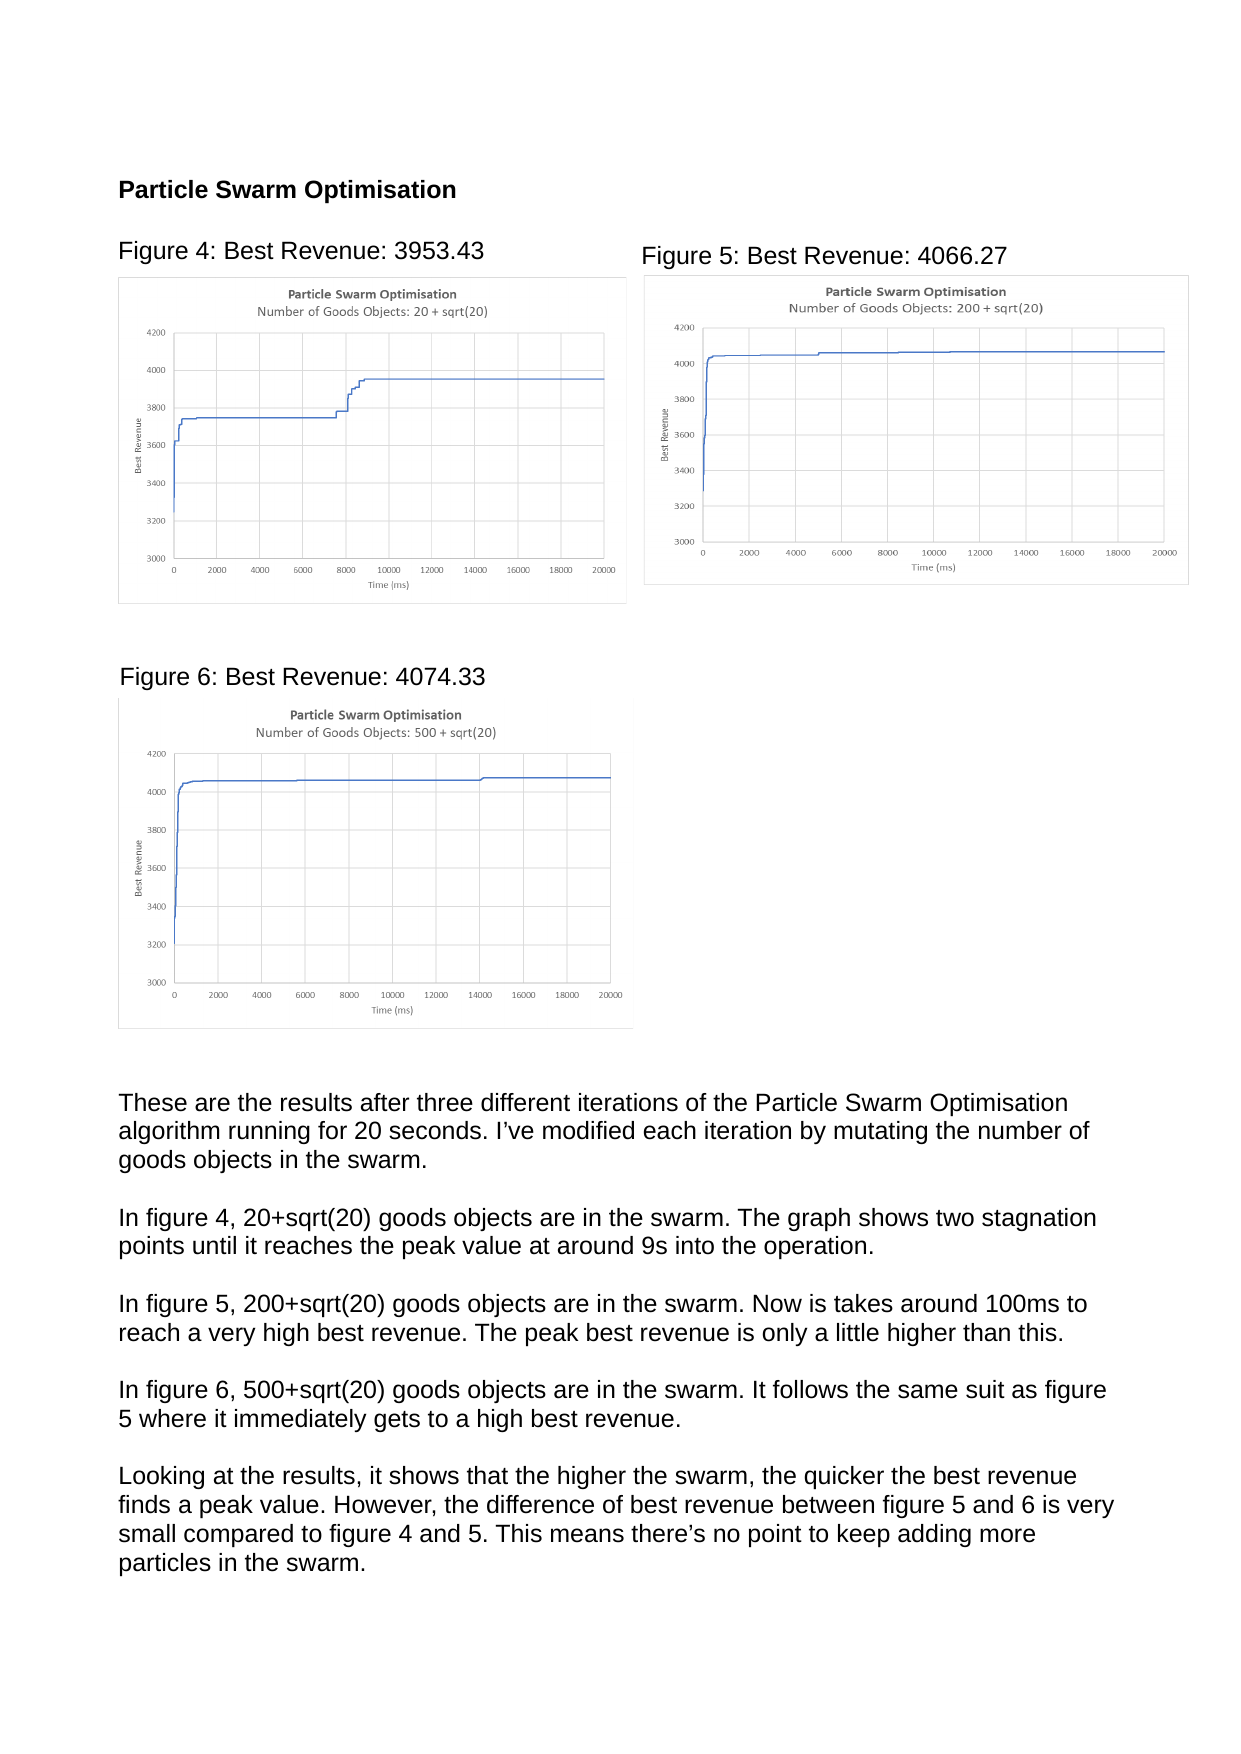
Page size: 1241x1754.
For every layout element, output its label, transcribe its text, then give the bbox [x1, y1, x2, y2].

text These are the results after three different iterations of the Particle Swarm Optimisation algorithm running for 20 seconds. I’ve modified each iteration by mutating the number of goods objects in the swarm. [118, 1088, 1122, 1174]
text Looking at the results, it shows that the higher the swarm, the quicker the best revenue finds a peak value. However, the difference of best revenue between figure 5 and 6 is very small compared to figure 4 and 5. This means there’s no point to keep adding more particles in the swarm. [118, 1461, 1122, 1576]
text Particle Swarm Optimisation [118, 175, 1122, 204]
text In figure 6, 500+sqrt(20) goods objects are in the swarm. It follows the same suit as figure 5 where it immediately gets to a high best revenue. [118, 1375, 1122, 1433]
text Figure 6: Best Revenue: 4074.33 [119, 662, 507, 691]
text In figure 5, 200+sqrt(20) goods objects are in the swarm. Now is takes around 100ms to reach a very high best revenue. The peak best revenue is only a little higher than this. [118, 1289, 1122, 1346]
text Figure 5: Best Revenue: 4066.27 [641, 241, 1021, 269]
text Figure 4: Best Revenue: 3953.43 [118, 236, 501, 265]
text In figure 4, 20+sqrt(20) goods objects are in the swarm. The graph shows two stagnation points until it reaches the peak value at around 9s into the operation. [118, 1203, 1122, 1260]
